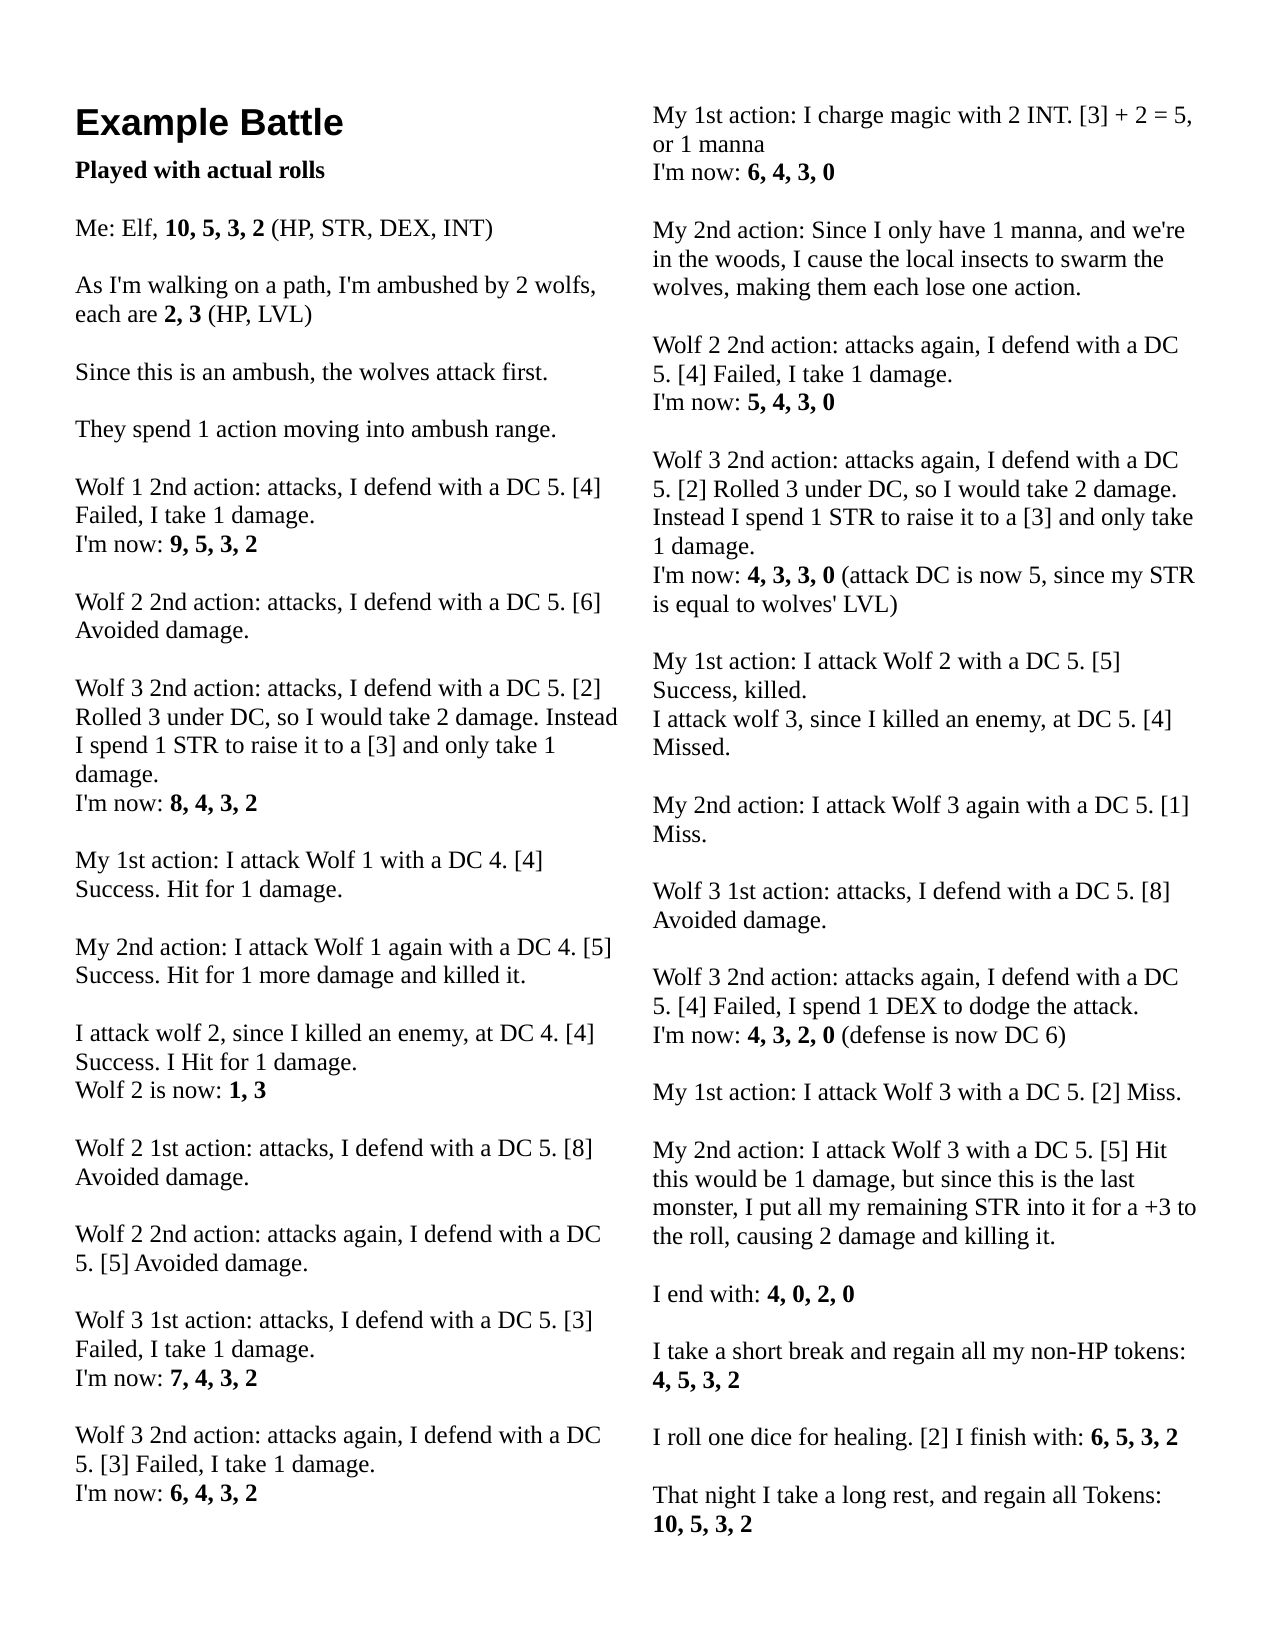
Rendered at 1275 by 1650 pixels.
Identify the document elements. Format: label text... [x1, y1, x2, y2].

text My 1st action: I attack Wolf 1 with a DC 4. [4] Success. Hit for 1 damage. [75, 846, 622, 903]
text Wolf 3 1st action: attacks, I defend with a DC 5. [3] Failed, I take 1 damage. [75, 1306, 622, 1363]
text My 2nd action: Since I only have 1 manna, and we're in the woods, I cause the local insects to swarm the wolves, making them each lose one action. [652, 215, 1200, 301]
text My 1st action: I attack Wolf 2 with a DC 5. [5] Success, killed. [652, 646, 1200, 704]
text My 1st action: I charge magic with 2 INT. [3] + 2 = 5, or 1 manna [652, 100, 1200, 157]
text Wolf 3 2nd action: attacks, I defend with a DC 5. [2] Rolled 3 under DC, so I would take 2 damage. Instead I spend 1 STR to raise it to a [3] and only take 1 damage. [75, 673, 622, 788]
text I take a short break and regain all my non-HP tokens: 4, 5, 3, 2 [652, 1336, 1200, 1394]
text I'm now: 4, 3, 2, 0 (defense is now DC 6) [652, 1020, 1200, 1049]
text I'm now: 9, 5, 3, 2 [75, 529, 622, 558]
text Wolf 3 2nd action: attacks again, I defend with a DC 5. [2] Rolled 3 under DC, so I would take 2 damage. Instead I spend 1 STR to raise it to a [3] and only take 1 damage. [652, 445, 1200, 560]
text They spend 1 action moving into ambush range. [75, 414, 622, 443]
text I'm now: 6, 4, 3, 0 [652, 157, 1200, 186]
text 10, 5, 3, 2 [652, 1509, 1200, 1537]
text Wolf 1 2nd action: attacks, I defend with a DC 5. [4] Failed, I take 1 damage. [75, 472, 622, 529]
text Wolf 2 2nd action: attacks, I defend with a DC 5. [6] Avoided damage. [75, 587, 622, 644]
text Played with actual rolls [75, 156, 622, 184]
text I'm now: 7, 4, 3, 2 [75, 1363, 622, 1392]
text Wolf 3 1st action: attacks, I defend with a DC 5. [8] Avoided damage. [652, 876, 1200, 934]
text Wolf 2 2nd action: attacks again, I defend with a DC 5. [4] Failed, I take 1 damage. [652, 330, 1200, 387]
text Wolf 2 2nd action: attacks again, I defend with a DC 5. [5] Avoided damage. [75, 1219, 622, 1277]
text Since this is an ambush, the wolves attack first. [75, 357, 622, 386]
text I'm now: 5, 4, 3, 0 [652, 387, 1200, 416]
text Wolf 2 is now: 1, 3 [75, 1076, 622, 1104]
text My 2nd action: I attack Wolf 3 again with a DC 5. [1] Miss. [652, 790, 1200, 847]
text I roll one dice for healing. [2] I finish with: 6, 5, 3, 2 [652, 1422, 1200, 1451]
text I'm now: 6, 4, 3, 2 [75, 1478, 622, 1507]
text Wolf 3 2nd action: attacks again, I defend with a DC 5. [3] Failed, I take 1 damage. [75, 1421, 622, 1478]
text I attack wolf 3, since I killed an enemy, at DC 5. [4] Missed. [652, 704, 1200, 761]
text I end with: 4, 0, 2, 0 [652, 1279, 1200, 1307]
text My 2nd action: I attack Wolf 3 with a DC 5. [5] Hit this would be 1 damage, but since this is the last monster, I put all my remaining STR into it for a +3 to the roll, causing 2 damage and killing it. [652, 1135, 1200, 1250]
text As I'm walking on a path, I'm ambushed by 2 wolfs, each are 2, 3 (HP, LVL) [75, 271, 622, 328]
text My 1st action: I attack Wolf 3 with a DC 5. [2] Miss. [652, 1077, 1200, 1106]
text I'm now: 8, 4, 3, 2 [75, 788, 622, 817]
text That night I take a long rest, and regain all Tokens: [652, 1480, 1200, 1509]
subtitle Example Battle [75, 100, 622, 143]
text Wolf 3 2nd action: attacks again, I defend with a DC 5. [4] Failed, I spend 1 DEX to dodge the attack. [652, 962, 1200, 1020]
text Me: Elf, 10, 5, 3, 2 (HP, STR, DEX, INT) [75, 213, 622, 242]
text Wolf 2 1st action: attacks, I defend with a DC 5. [8] Avoided damage. [75, 1133, 622, 1191]
text I'm now: 4, 3, 3, 0 (attack DC is now 5, since my STR is equal to wolves' LVL) [652, 560, 1200, 617]
text My 2nd action: I attack Wolf 1 again with a DC 4. [5] Success. Hit for 1 more damage and killed it. [75, 932, 622, 989]
text I attack wolf 2, since I killed an enemy, at DC 4. [4] Success. I Hit for 1 damage. [75, 1018, 622, 1076]
